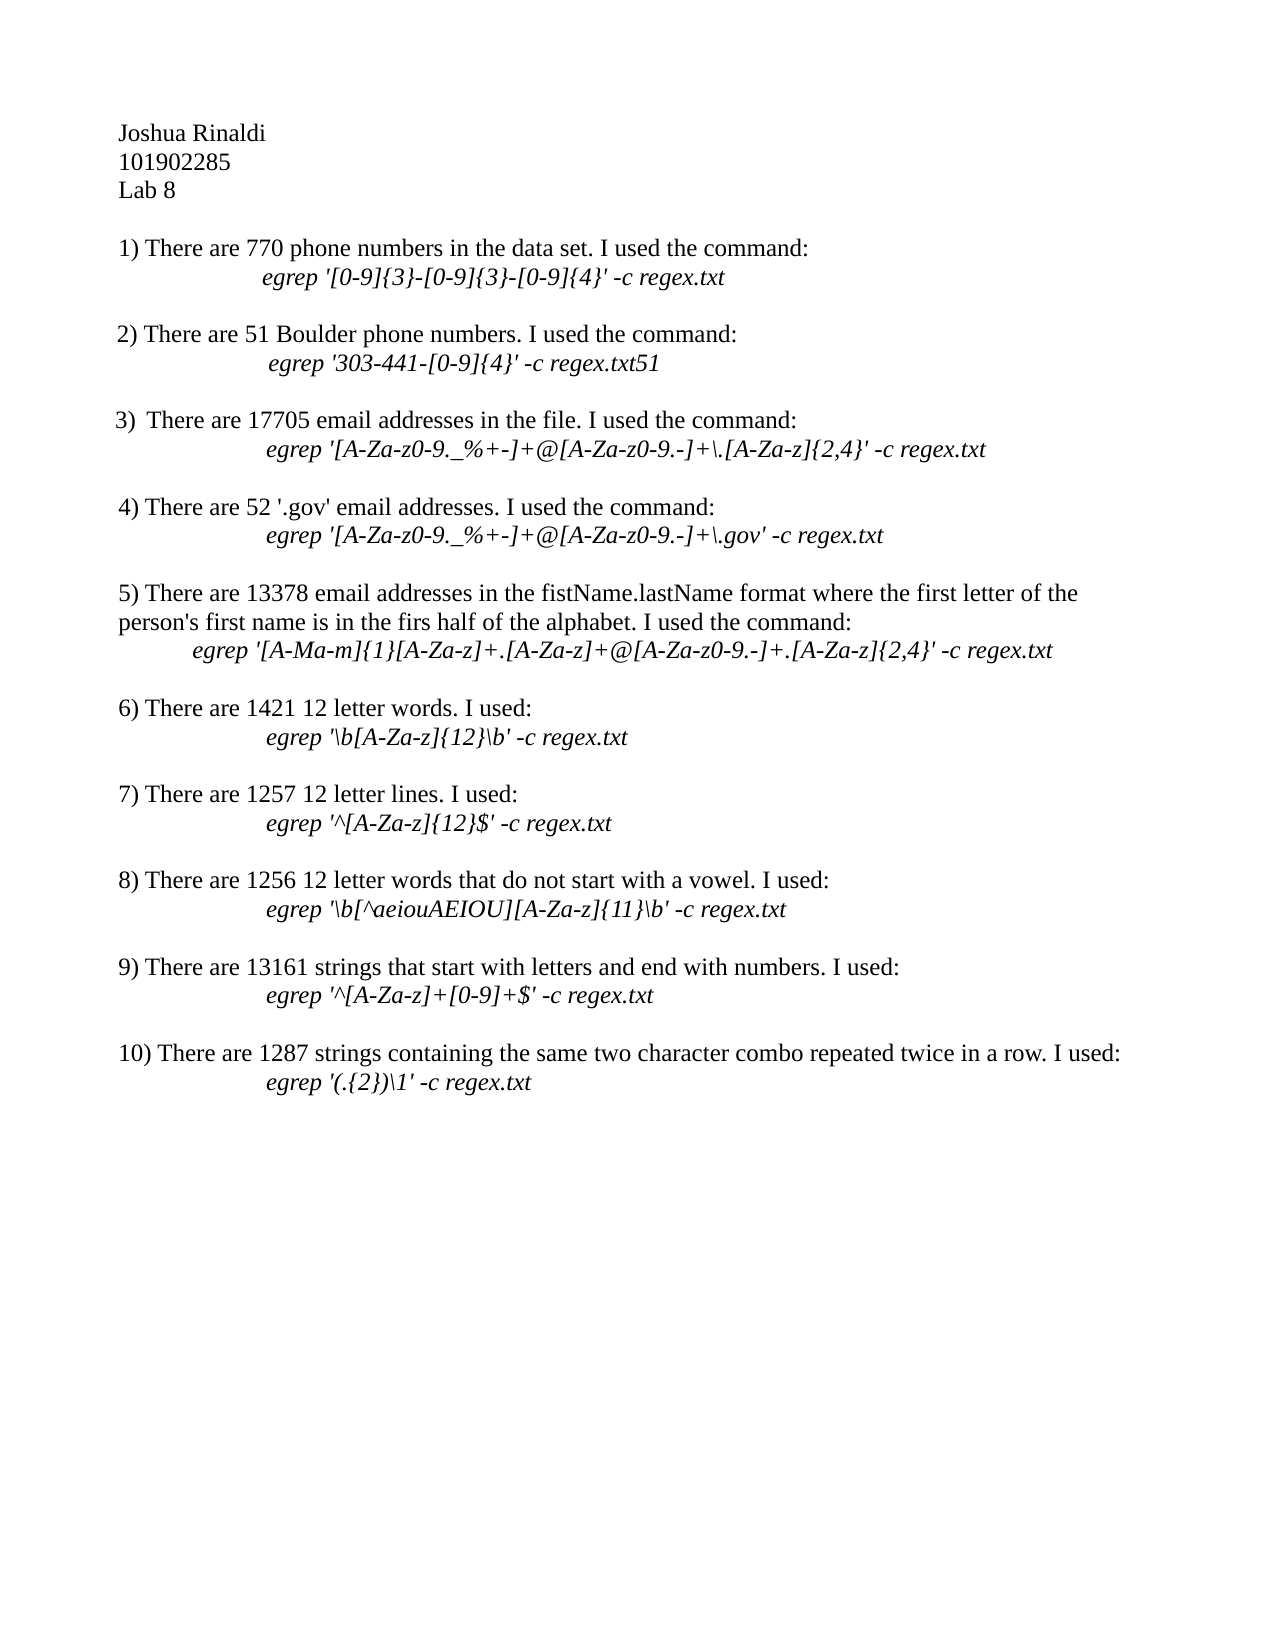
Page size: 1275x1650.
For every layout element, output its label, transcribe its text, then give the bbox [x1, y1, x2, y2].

text egrep '[A-Ma-m]{1}[A-Za-z]+.[A-Za-z]+@[A-Za-z0-9.-]+.[A-Za-z]{2,4}' -c regex.txt [118, 636, 1157, 664]
list There are 17705 email addresses in the file. I used the command: [115, 406, 1157, 434]
text egrep '^[A-Za-z]{12}$' -c regex.txt [118, 808, 1157, 837]
text 9) There are 13161 strings that start with letters and end with numbers. I used: [118, 952, 1157, 981]
text 4) There are 52 '.gov' email addresses. I used the command: [118, 492, 1157, 521]
text egrep '[A-Za-z0-9._%+-]+@[A-Za-z0-9.-]+\.gov' -c regex.txt [118, 521, 1157, 549]
list 2) There are 51 Boulder phone numbers. I used the command: [115, 319, 1157, 348]
text 1) There are 770 phone numbers in the data set. I used the command: [118, 233, 1157, 262]
text 101902285 [118, 147, 1157, 176]
text egrep '^[A-Za-z]+[0-9]+$' -c regex.txt [118, 981, 1157, 1009]
list egrep '303-441-[0-9]{4}' -c regex.txt51 [193, 348, 1157, 377]
text 5) There are 13378 email addresses in the fistName.lastName format where the first letter of the person's first name is in the firs half of the alphabet. I used the command: [118, 578, 1157, 636]
list egrep '[A-Za-z0-9._%+-]+@[A-Za-z0-9.-]+\.[A-Za-z]{2,4}' -c regex.txt [115, 434, 1157, 463]
text Joshua Rinaldi [118, 118, 1157, 147]
list egrep '[0-9]{3}-[0-9]{3}-[0-9]{4}' -c regex.txt [193, 262, 1157, 291]
text egrep '\b[A-Za-z]{12}\b' -c regex.txt [118, 722, 1157, 751]
text egrep '(.{2})\1' -c regex.txt [118, 1067, 1157, 1096]
text egrep '\b[^aeiouAEIOU][A-Za-z]{11}\b' -c regex.txt [118, 894, 1157, 923]
text 7) There are 1257 12 letter lines. I used: [118, 779, 1157, 808]
text 8) There are 1256 12 letter words that do not start with a vowel. I used: [118, 866, 1157, 894]
text 10) There are 1287 strings containing the same two character combo repeated twice in a row. I used: [118, 1038, 1157, 1067]
text Lab 8 [118, 176, 1157, 204]
text 6) There are 1421 12 letter words. I used: [118, 693, 1157, 722]
